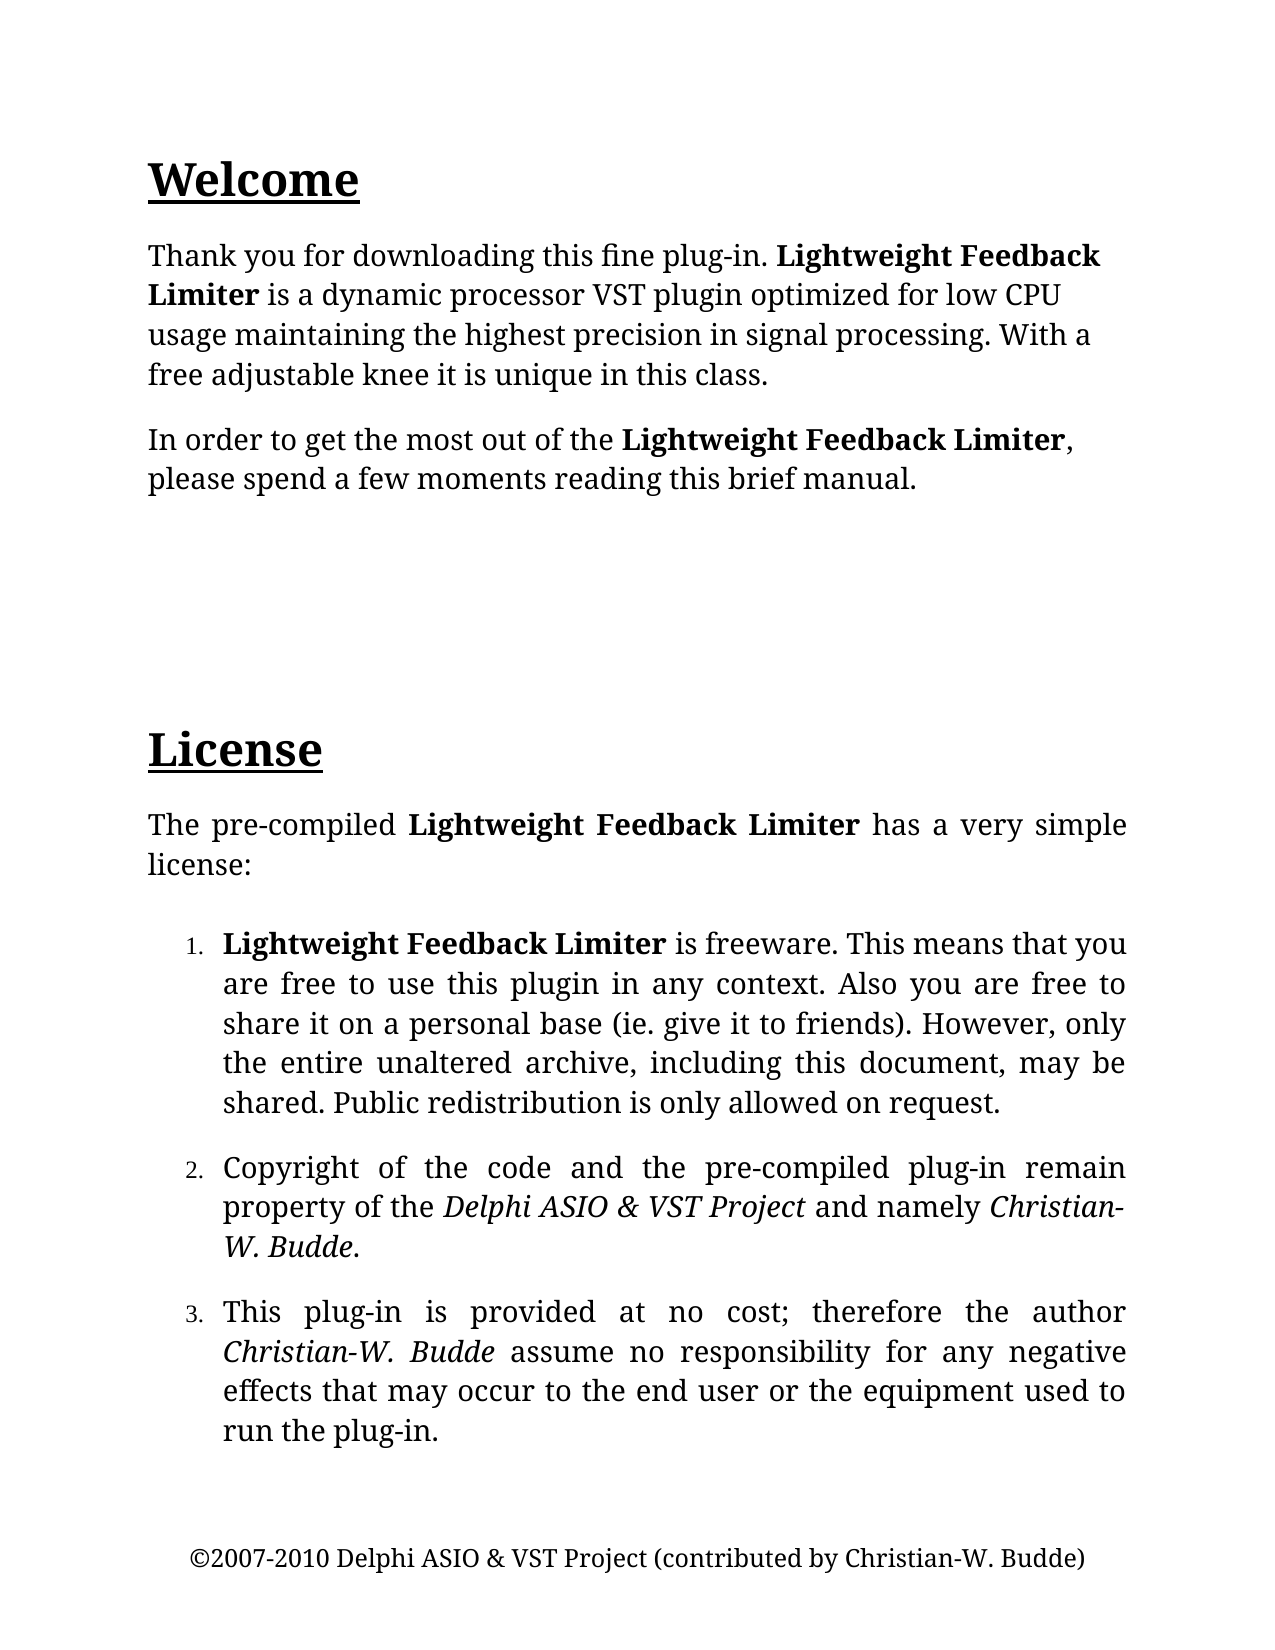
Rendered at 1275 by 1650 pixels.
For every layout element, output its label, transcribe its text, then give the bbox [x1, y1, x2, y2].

text Thank you for downloading this fine plug-in. Lightweight Feedback Limiter is a dynamic processor VST plugin optimized for low CPU usage maintaining the highest precision in signal processing. With a free adjustable knee it is unique in this class. [148, 235, 1127, 394]
text In order to get the most out of the Lightweight Feedback Limiter, please spend a few moments reading this brief manual. [148, 419, 1127, 498]
subtitle License [148, 717, 1127, 779]
list Lightweight Feedback Limiter is freeware. This means that you are free to use this plugin in any context. Also you are free to share it on a personal base (ie. give it to friends). However, only the entire unaltered archive, including this document, may be shared. Public redistribution is only allowed on request. [185, 924, 1127, 1122]
list This plug-in is provided at no cost; therefore the author Christian-W. Budde assume no responsibility for any negative effects that may occur to the end user or the equipment used to run the plug-in. [185, 1291, 1127, 1450]
subtitle Welcome [148, 148, 1127, 210]
text The pre-compiled Lightweight Feedback Limiter has a very simple license: [148, 804, 1127, 884]
list Copyright of the code and the pre-compiled plug-in remain property of the Delphi ASIO & VST Project and namely Christian-W. Budde. [185, 1147, 1127, 1266]
